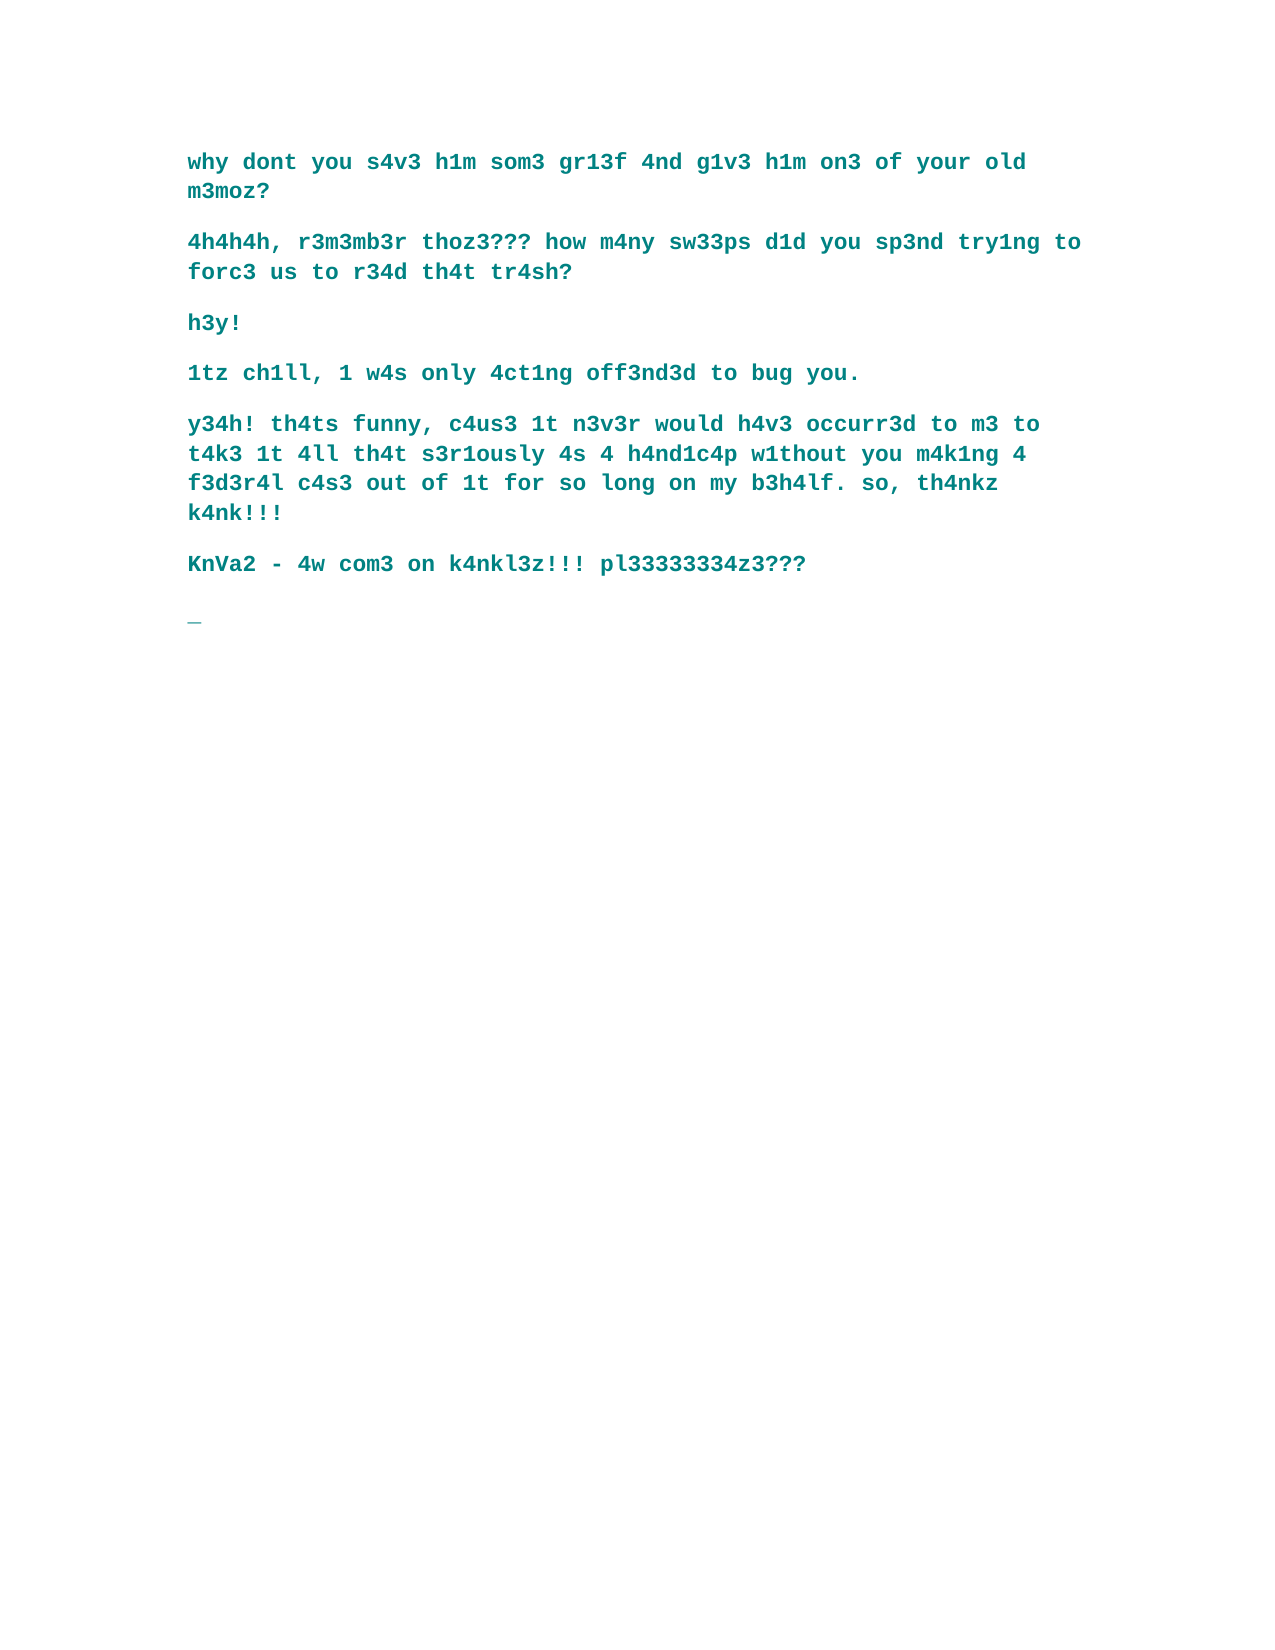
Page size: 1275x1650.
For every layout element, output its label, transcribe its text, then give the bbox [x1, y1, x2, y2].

text h3y! [187, 311, 1087, 337]
text why dont you s4v3 h1m som3 gr13f 4nd g1v3 h1m on3 of your old m3moz? [187, 150, 1087, 206]
text _ [187, 603, 1087, 629]
text 4h4h4h, r3m3mb3r thoz3??? how m4ny sw33ps d1d you sp3nd try1ng to forc3 us to r34d th4t tr4sh? [187, 230, 1087, 286]
text y34h! th4ts funny, c4us3 1t n3v3r would h4v3 occurr3d to m3 to t4k3 1t 4ll th4t s3r1ously 4s 4 h4nd1c4p w1thout you m4k1ng 4 f3d3r4l c4s3 out of 1t for so long on my b3h4lf. so, th4nkz k4nk!!! [187, 412, 1087, 527]
text 1tz ch1ll, 1 w4s only 4ct1ng off3nd3d to bug you. [187, 361, 1087, 387]
text KnVa2 - 4w com3 on k4nkl3z!!! pl33333334z3??? [187, 552, 1087, 578]
